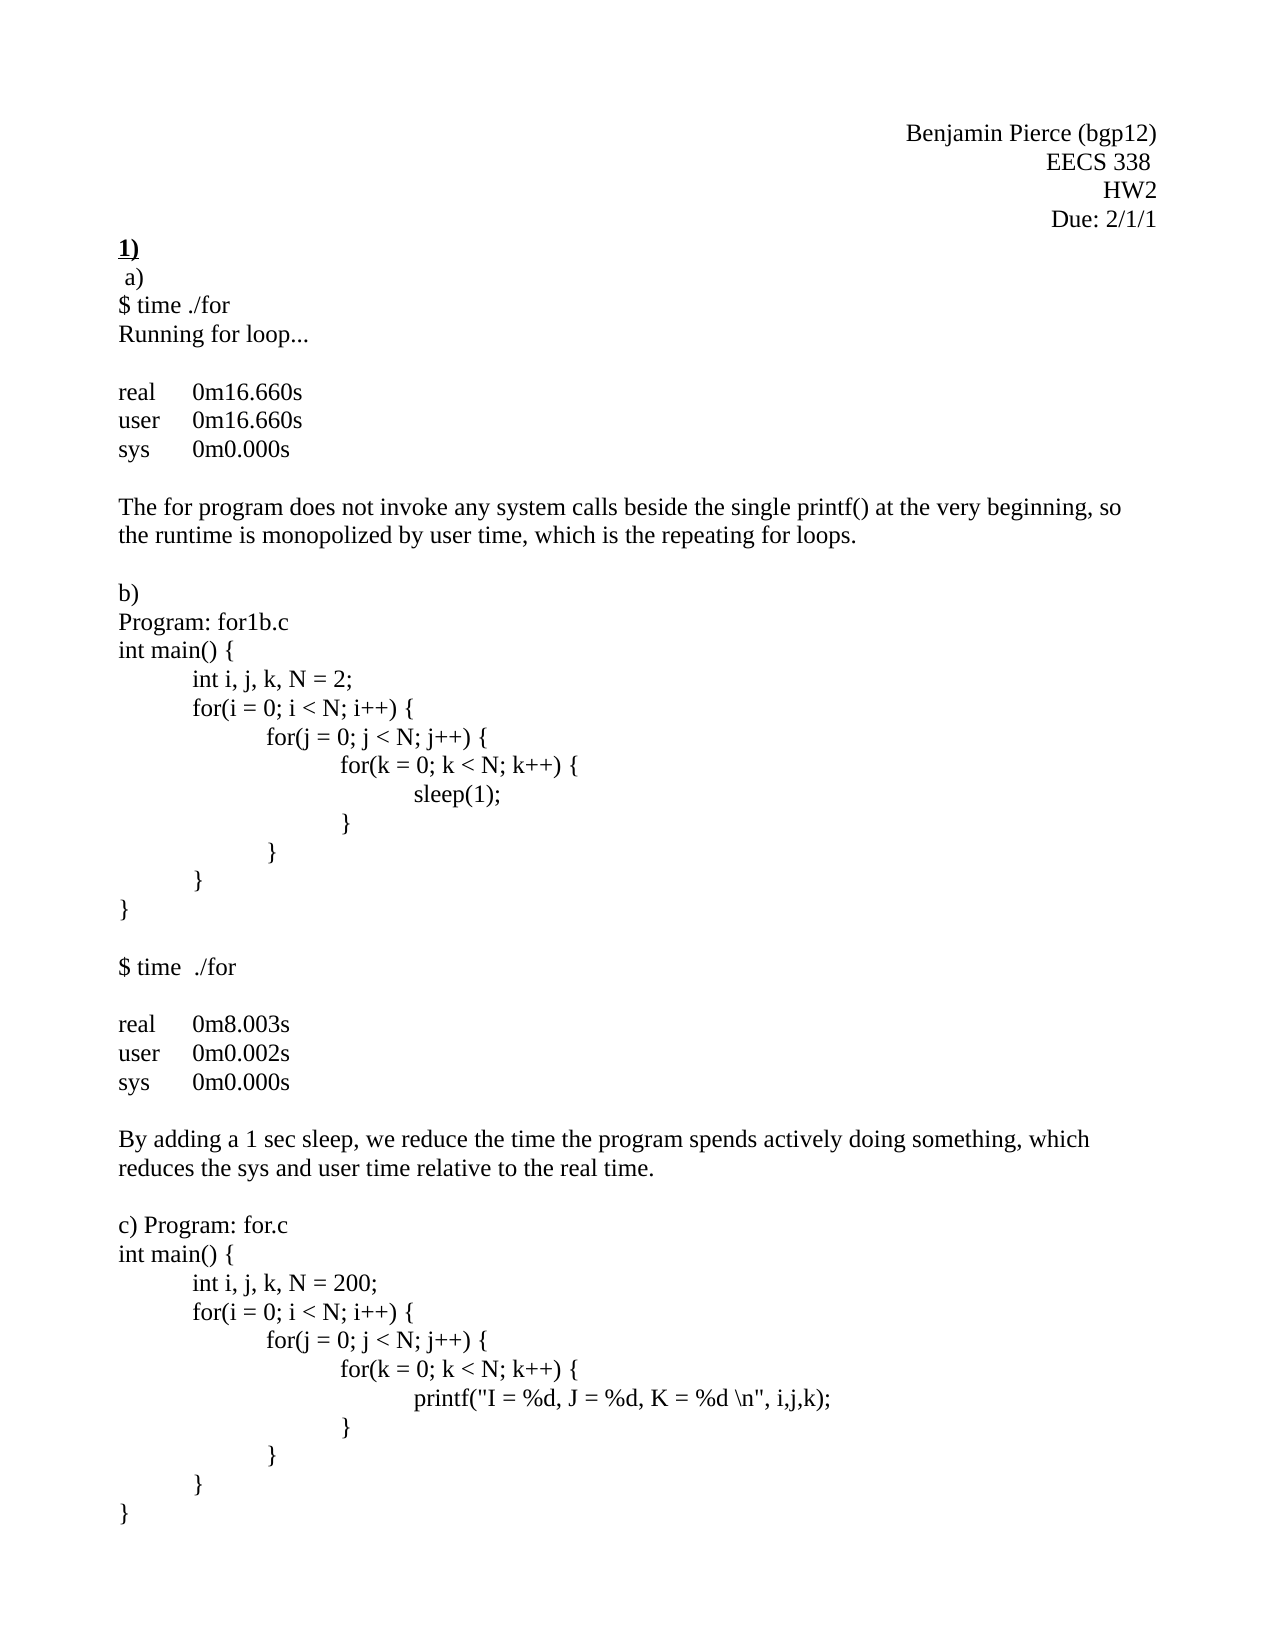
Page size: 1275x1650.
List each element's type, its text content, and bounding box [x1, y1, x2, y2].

text user 0m0.002s [118, 1038, 1157, 1067]
text } [118, 1412, 1157, 1441]
text Benjamin Pierce (bgp12) [118, 118, 1157, 147]
text } [118, 1469, 1157, 1498]
text c) Program: for.c [118, 1211, 1157, 1239]
text } [118, 808, 1157, 837]
text sleep(1); [118, 779, 1157, 808]
text } [118, 1441, 1157, 1469]
text for(j = 0; j < N; j++) { [118, 1326, 1157, 1354]
text int main() { [118, 1239, 1157, 1268]
text real 0m8.003s [118, 1009, 1157, 1038]
text for(k = 0; k < N; k++) { [118, 751, 1157, 779]
text Program: for1b.c [118, 607, 1157, 636]
text The for program does not invoke any system calls beside the single printf() at the very beginning, so the runtime is monopolized by user time, which is the repeating for loops. [118, 492, 1157, 549]
text int i, j, k, N = 200; [118, 1268, 1157, 1297]
text real 0m16.660s [118, 377, 1157, 406]
text int main() { [118, 636, 1157, 664]
text EECS 338 [118, 147, 1157, 176]
text $ time ./for [118, 291, 1157, 319]
text printf("I = %d, J = %d, K = %d \n", i,j,k); [118, 1383, 1157, 1412]
text 1) [118, 233, 1157, 262]
text sys 0m0.000s [118, 1067, 1157, 1096]
text HW2 [118, 176, 1157, 204]
text By adding a 1 sec sleep, we reduce the time the program spends actively doing something, which reduces the sys and user time relative to the real time. [118, 1124, 1157, 1182]
text sys 0m0.000s [118, 434, 1157, 463]
text for(i = 0; i < N; i++) { [118, 693, 1157, 722]
text } [118, 837, 1157, 866]
text for(k = 0; k < N; k++) { [118, 1354, 1157, 1383]
text } [118, 866, 1157, 894]
text } [118, 894, 1157, 923]
text Running for loop... [118, 319, 1157, 348]
text $ time ./for [118, 952, 1157, 981]
text user 0m16.660s [118, 406, 1157, 434]
text a) [118, 262, 1157, 291]
text b) [118, 578, 1157, 607]
text Due: 2/1/1 [118, 204, 1157, 233]
text for(i = 0; i < N; i++) { [118, 1297, 1157, 1326]
text for(j = 0; j < N; j++) { [118, 722, 1157, 751]
text int i, j, k, N = 2; [118, 664, 1157, 693]
text } [118, 1498, 1157, 1527]
